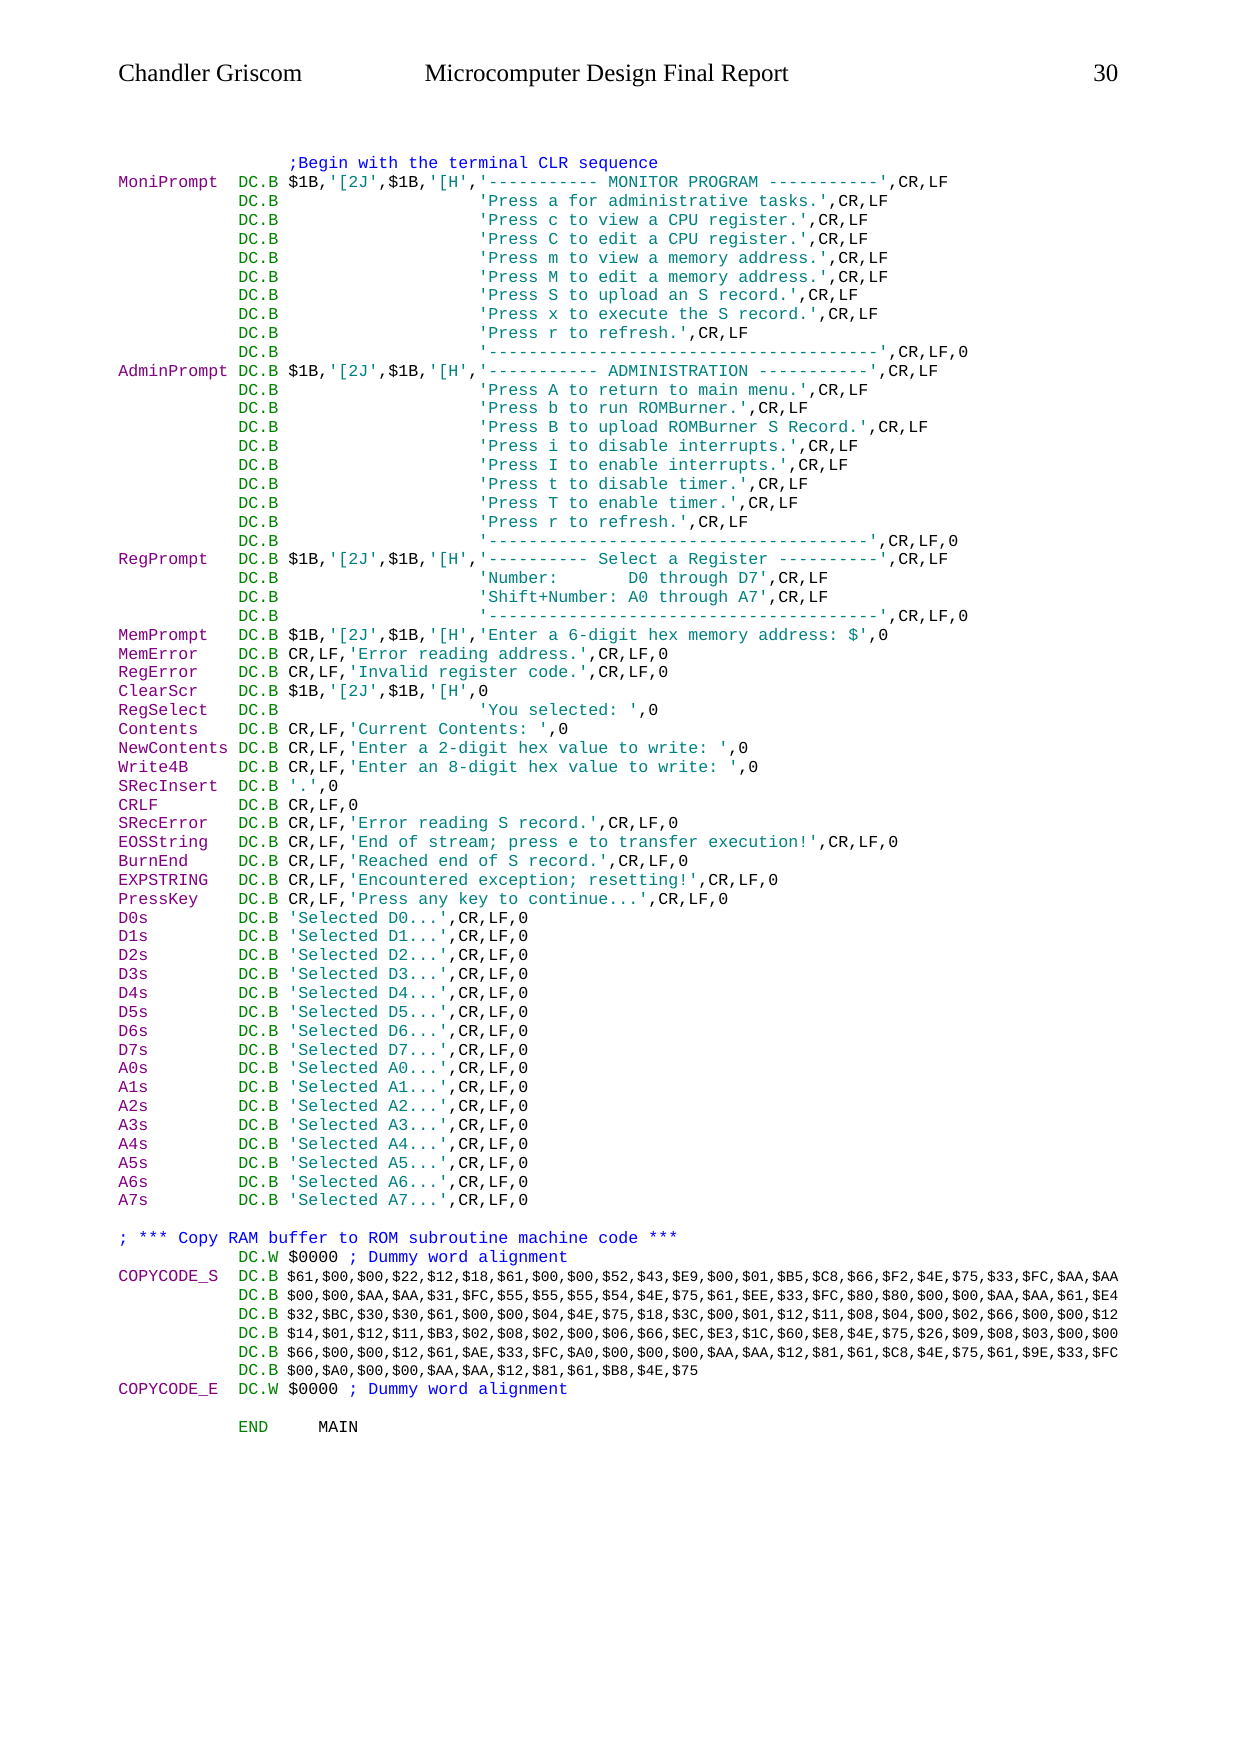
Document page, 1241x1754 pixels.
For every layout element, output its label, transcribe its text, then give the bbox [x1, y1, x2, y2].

text NewContents DC.B CR,LF,'Enter a 2-digit hex value to write: ',0 [118, 739, 1122, 758]
text DC.B 'Press B to upload ROMBurner S Record.',CR,LF [118, 419, 1122, 438]
text COPYCODE_S DC.B $61,$00,$00,$22,$12,$18,$61,$00,$00,$52,$43,$E9,$00,$01,$B5,$C8,$66,$F2,$4E,$75,$33,$FC,$AA,$AA [118, 1268, 1122, 1287]
text ;Begin with the terminal CLR sequence [118, 155, 1122, 174]
text ClearScr DC.B $1B,'[2J',$1B,'[H',0 [118, 683, 1122, 702]
text ; *** Copy RAM buffer to ROM subroutine machine code *** [118, 1230, 1122, 1249]
text MemError DC.B CR,LF,'Error reading address.',CR,LF,0 [118, 645, 1122, 664]
text PressKey DC.B CR,LF,'Press any key to continue...',CR,LF,0 [118, 890, 1122, 909]
text A6s DC.B 'Selected A6...',CR,LF,0 [118, 1173, 1122, 1192]
text RegError DC.B CR,LF,'Invalid register code.',CR,LF,0 [118, 664, 1122, 683]
text SRecError DC.B CR,LF,'Error reading S record.',CR,LF,0 [118, 815, 1122, 834]
text EXPSTRING DC.B CR,LF,'Encountered exception; resetting!',CR,LF,0 [118, 871, 1122, 890]
text MoniPrompt DC.B $1B,'[2J',$1B,'[H','----------- MONITOR PROGRAM -----------',CR,LF [118, 174, 1122, 193]
text Contents DC.B CR,LF,'Current Contents: ',0 [118, 721, 1122, 739]
text DC.B '--------------------------------------',CR,LF,0 [118, 532, 1122, 551]
text AdminPrompt DC.B $1B,'[2J',$1B,'[H','----------- ADMINISTRATION -----------',CR,LF [118, 362, 1122, 381]
text D2s DC.B 'Selected D2...',CR,LF,0 [118, 947, 1122, 966]
text DC.B 'Press M to edit a memory address.',CR,LF [118, 268, 1122, 287]
text A3s DC.B 'Selected A3...',CR,LF,0 [118, 1117, 1122, 1135]
text DC.B '---------------------------------------',CR,LF,0 [118, 607, 1122, 626]
text A5s DC.B 'Selected A5...',CR,LF,0 [118, 1154, 1122, 1173]
text D3s DC.B 'Selected D3...',CR,LF,0 [118, 966, 1122, 984]
text END MAIN [118, 1418, 1122, 1437]
text DC.B $00,$A0,$00,$00,$AA,$AA,$12,$81,$61,$B8,$4E,$75 [118, 1362, 1122, 1381]
text DC.B '---------------------------------------',CR,LF,0 [118, 343, 1122, 362]
text A4s DC.B 'Selected A4...',CR,LF,0 [118, 1135, 1122, 1154]
text D7s DC.B 'Selected D7...',CR,LF,0 [118, 1041, 1122, 1060]
text D0s DC.B 'Selected D0...',CR,LF,0 [118, 909, 1122, 928]
text BurnEnd DC.B CR,LF,'Reached end of S record.',CR,LF,0 [118, 853, 1122, 871]
text DC.B $14,$01,$12,$11,$B3,$02,$08,$02,$00,$06,$66,$EC,$E3,$1C,$60,$E8,$4E,$75,$26,$09,$08,$03,$00,$00 [118, 1324, 1122, 1343]
text COPYCODE_E DC.W $0000 ; Dummy word alignment [118, 1381, 1122, 1400]
text DC.B $00,$00,$AA,$AA,$31,$FC,$55,$55,$55,$54,$4E,$75,$61,$EE,$33,$FC,$80,$80,$00,$00,$AA,$AA,$61,$E4 [118, 1287, 1122, 1305]
text A7s DC.B 'Selected A7...',CR,LF,0 [118, 1192, 1122, 1211]
text DC.W $0000 ; Dummy word alignment [118, 1249, 1122, 1268]
text DC.B 'Press C to edit a CPU register.',CR,LF [118, 230, 1122, 249]
text DC.B $32,$BC,$30,$30,$61,$00,$00,$04,$4E,$75,$18,$3C,$00,$01,$12,$11,$08,$04,$00,$02,$66,$00,$00,$12 [118, 1305, 1122, 1324]
text DC.B $66,$00,$00,$12,$61,$AE,$33,$FC,$A0,$00,$00,$00,$AA,$AA,$12,$81,$61,$C8,$4E,$75,$61,$9E,$33,$FC [118, 1343, 1122, 1362]
text Write4B DC.B CR,LF,'Enter an 8-digit hex value to write: ',0 [118, 758, 1122, 777]
text DC.B 'Number: D0 through D7',CR,LF [118, 570, 1122, 589]
text DC.B 'Press c to view a CPU register.',CR,LF [118, 212, 1122, 230]
text DC.B 'Press T to enable timer.',CR,LF [118, 494, 1122, 513]
text MemPrompt DC.B $1B,'[2J',$1B,'[H','Enter a 6-digit hex memory address: $',0 [118, 626, 1122, 645]
text DC.B 'Press S to upload an S record.',CR,LF [118, 287, 1122, 306]
text D6s DC.B 'Selected D6...',CR,LF,0 [118, 1022, 1122, 1041]
text DC.B 'Press i to disable interrupts.',CR,LF [118, 438, 1122, 457]
text DC.B 'Press m to view a memory address.',CR,LF [118, 249, 1122, 268]
text D1s DC.B 'Selected D1...',CR,LF,0 [118, 928, 1122, 947]
text D5s DC.B 'Selected D5...',CR,LF,0 [118, 1003, 1122, 1022]
text DC.B 'Press I to enable interrupts.',CR,LF [118, 457, 1122, 476]
text DC.B 'Press b to run ROMBurner.',CR,LF [118, 400, 1122, 419]
text CRLF DC.B CR,LF,0 [118, 796, 1122, 815]
text D4s DC.B 'Selected D4...',CR,LF,0 [118, 984, 1122, 1003]
text DC.B 'Press r to refresh.',CR,LF [118, 325, 1122, 343]
text RegSelect DC.B 'You selected: ',0 [118, 702, 1122, 721]
text DC.B 'Shift+Number: A0 through A7',CR,LF [118, 589, 1122, 607]
text DC.B 'Press A to return to main menu.',CR,LF [118, 381, 1122, 400]
text DC.B 'Press r to refresh.',CR,LF [118, 513, 1122, 532]
text RegPrompt DC.B $1B,'[2J',$1B,'[H','---------- Select a Register ----------',CR,LF [118, 551, 1122, 570]
text EOSString DC.B CR,LF,'End of stream; press e to transfer execution!',CR,LF,0 [118, 834, 1122, 853]
text DC.B 'Press x to execute the S record.',CR,LF [118, 306, 1122, 325]
text A0s DC.B 'Selected A0...',CR,LF,0 [118, 1060, 1122, 1079]
text A1s DC.B 'Selected A1...',CR,LF,0 [118, 1079, 1122, 1098]
text A2s DC.B 'Selected A2...',CR,LF,0 [118, 1098, 1122, 1117]
text DC.B 'Press t to disable timer.',CR,LF [118, 476, 1122, 494]
text DC.B 'Press a for administrative tasks.',CR,LF [118, 193, 1122, 212]
text SRecInsert DC.B '.',0 [118, 777, 1122, 796]
